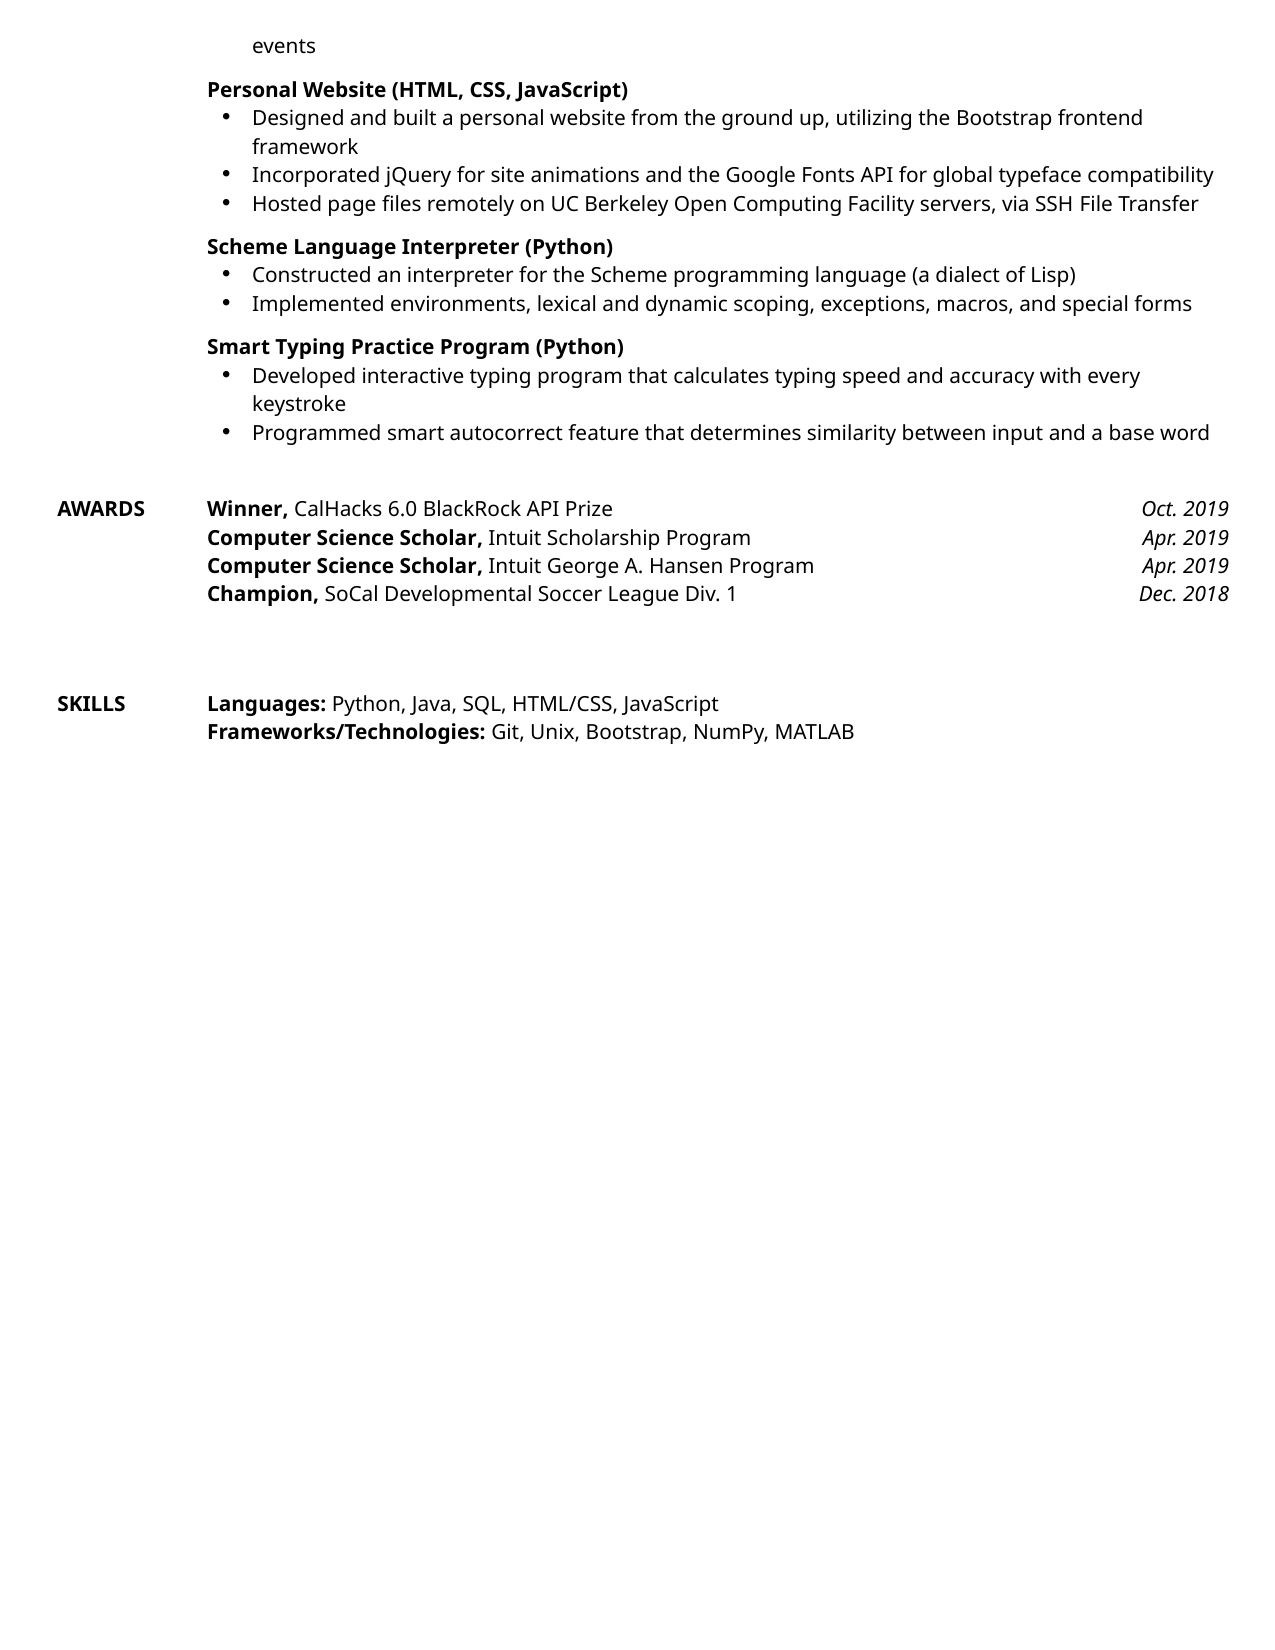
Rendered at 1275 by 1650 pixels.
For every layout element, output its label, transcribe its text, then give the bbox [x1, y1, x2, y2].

table_cell Scheme Language Interpreter (Python) Constructed an interpreter for the Scheme programming language (a dialect of Lisp) Implemented environments, lexical and dynamic scoping, exceptions, macros, and special forms [196, 217, 1228, 317]
table_header AWARDS [46, 479, 196, 608]
table_cell [46, 60, 196, 217]
table_header Winner, CalHacks 6.0 BlackRock API Prize Computer Science Scholar, Intuit Scholarship Program Computer Science Scholar, Intuit George A. Hansen Program Champion, SoCal Developmental Soccer League Div. 1 [196, 479, 918, 608]
table_cell [46, 217, 196, 317]
table_header SKILLS [46, 674, 196, 746]
table_cell Smart Typing Practice Program (Python) Developed interactive typing program that calculates typing speed and accuracy with every keystroke Programmed smart autocorrect feature that determines similarity between input and a base word [196, 318, 1228, 446]
table_cell [46, 318, 196, 446]
table_header Languages: Python, Java, SQL, HTML/CSS, JavaScript Frameworks/Technologies: Git, Unix, Bootstrap, NumPy, MATLAB [196, 674, 1228, 746]
table_cell events [196, 16, 1228, 60]
table_header Oct. 2019 Apr. 2019 Apr. 2019 Dec. 2018 [919, 479, 1228, 608]
table_cell Personal Website (HTML, CSS, JavaScript) Designed and built a personal website from the ground up, utilizing the Bootstrap frontend framework Incorporated jQuery for site animations and the Google Fonts API for global typeface compatibility Hosted page files remotely on UC Berkeley Open Computing Facility servers, via SSH File Transfer [196, 60, 1228, 217]
table_cell [46, 16, 196, 60]
